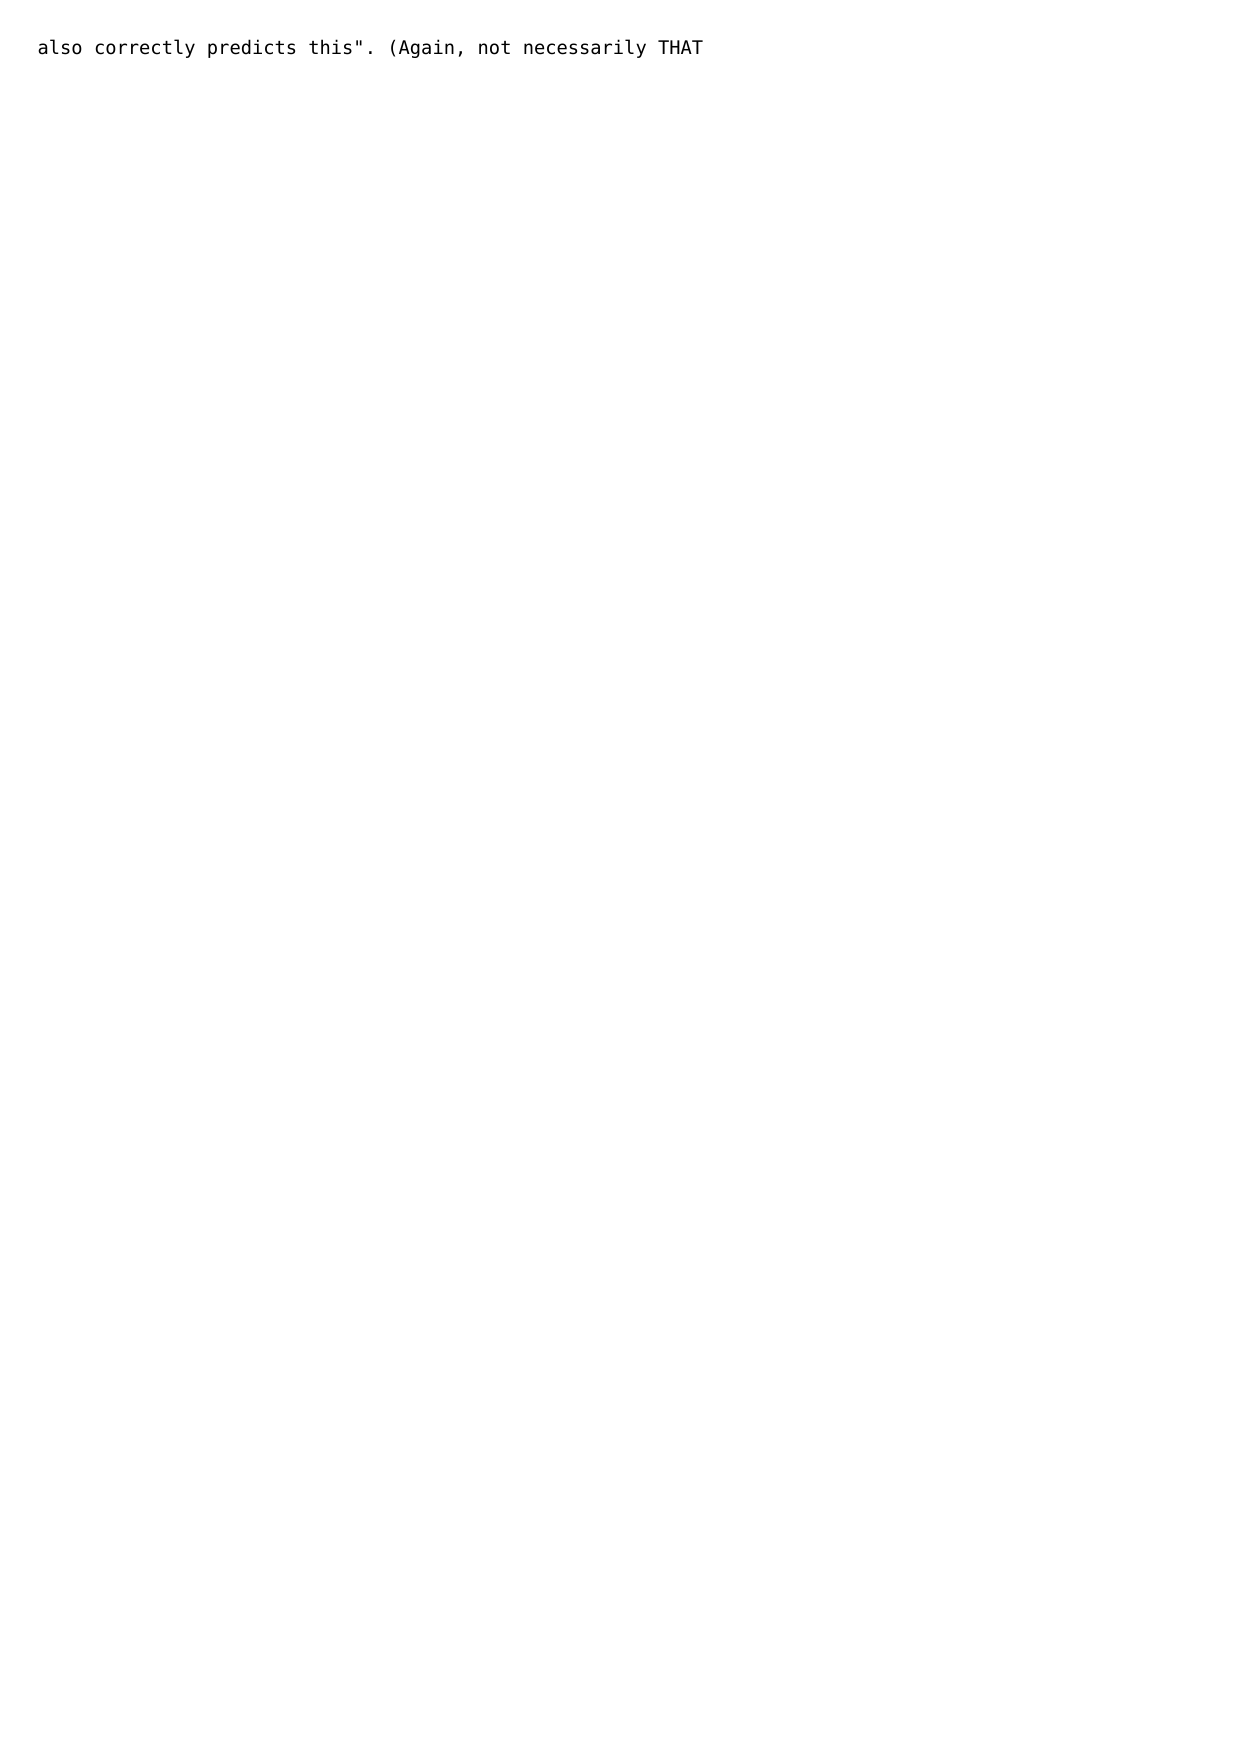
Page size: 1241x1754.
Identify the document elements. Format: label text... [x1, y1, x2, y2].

text also correctly predicts this". (Again, not necessarily THAT [37, 37, 851, 59]
